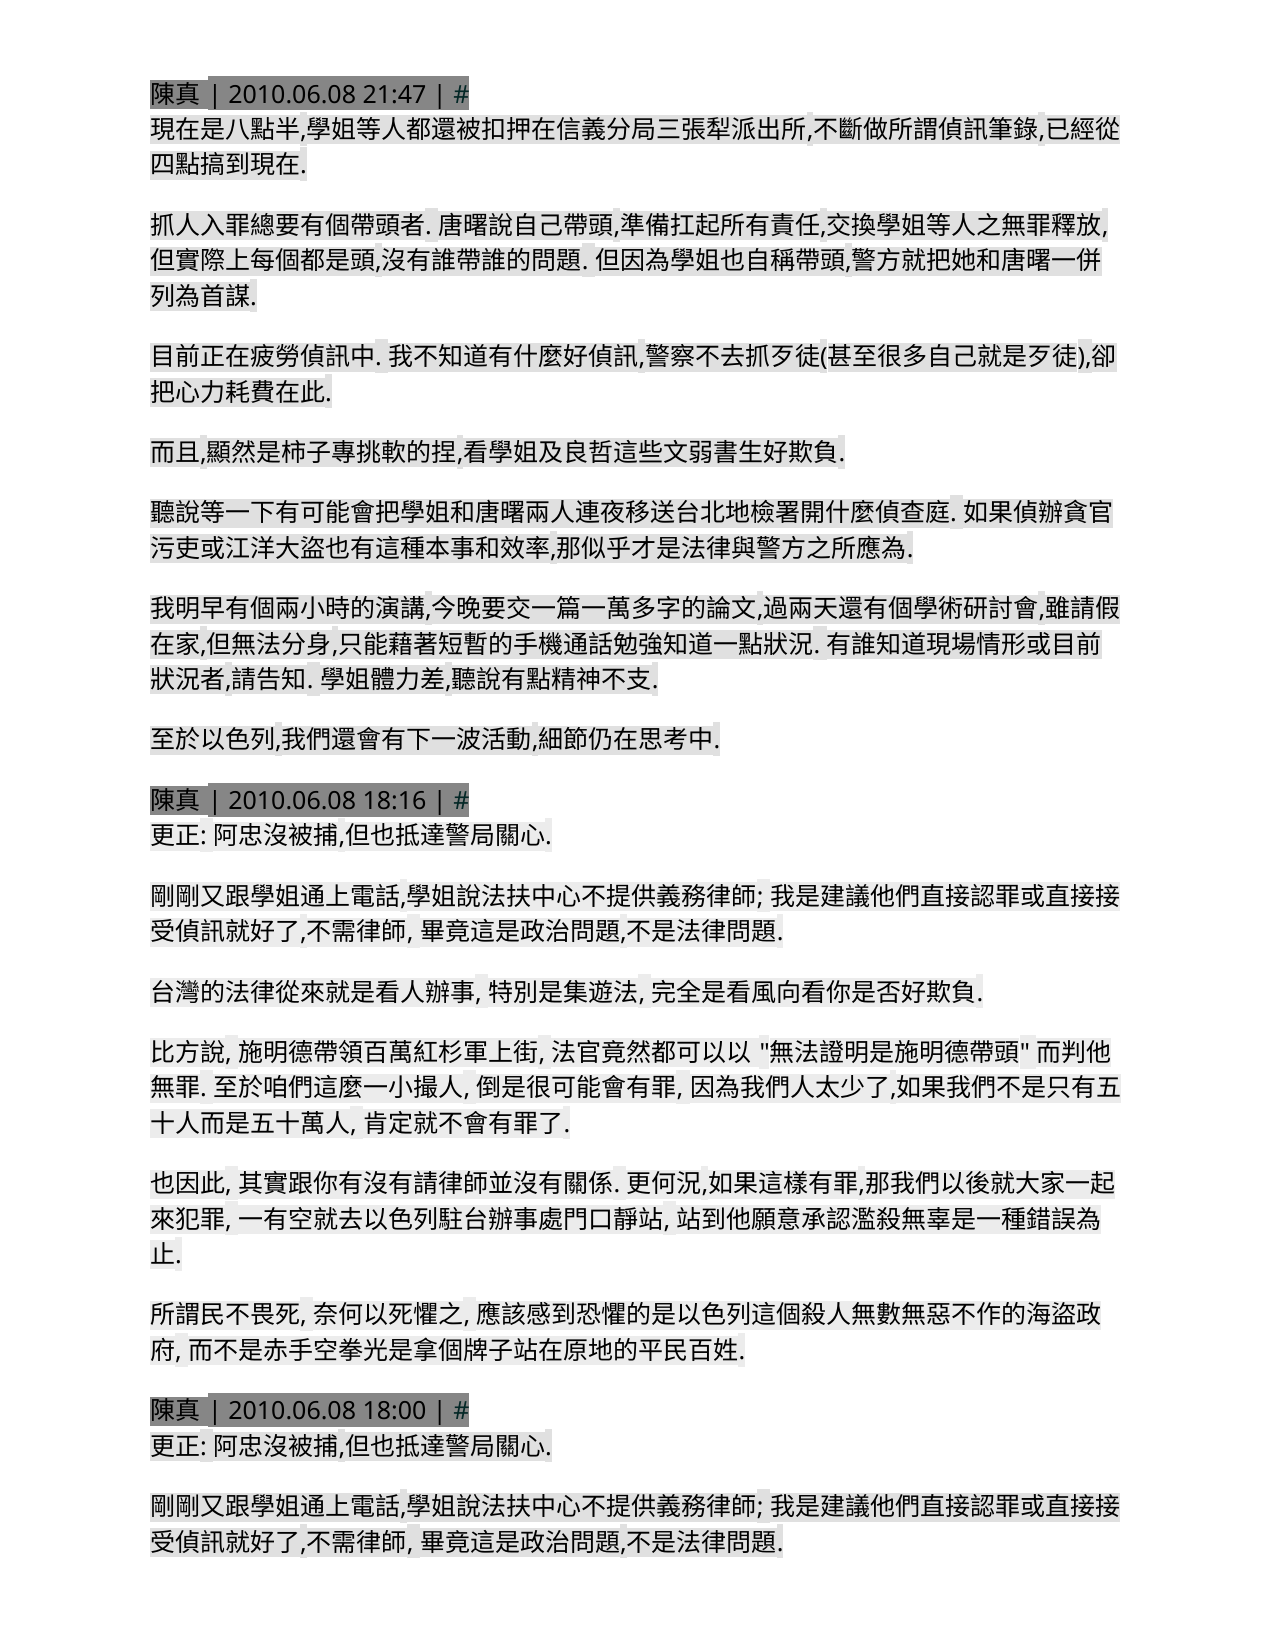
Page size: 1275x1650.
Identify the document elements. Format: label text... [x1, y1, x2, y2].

text 也因此, 其實跟你有沒有請律師並沒有關係. 更何況,如果這樣有罪,那我們以後就大家一起來犯罪, 一有空就去以色列駐台辦事處門口靜站, 站到他願意承認濫殺無辜是一種錯誤為止. [150, 1164, 1125, 1271]
text 我明早有個兩小時的演講,今晚要交一篇一萬多字的論文,過兩天還有個學術研討會,雖請假在家,但無法分身,只能藉著短暫的手機通話勉強知道一點狀況. 有誰知道現場情形或目前狀況者,請告知. 學姐體力差,聽說有點精神不支. [150, 589, 1125, 696]
text 陳真 | 2010.06.08 21:47 | # [150, 75, 1125, 110]
text 剛剛又跟學姐通上電話,學姐說法扶中心不提供義務律師; 我是建議他們直接認罪或直接接受偵訊就好了,不需律師, 畢竟這是政治問題,不是法律問題. [150, 877, 1125, 948]
text 比方說, 施明德帶領百萬紅杉軍上街, 法官竟然都可以以 "無法證明是施明德帶頭" 而判他無罪. 至於咱們這麼一小撮人, 倒是很可能會有罪, 因為我們人太少了,如果我們不是只有五十人而是五十萬人, 肯定就不會有罪了. [150, 1033, 1125, 1139]
text 而且,顯然是柿子專挑軟的捏,看學姐及良哲這些文弱書生好欺負. [150, 433, 1125, 469]
text 台灣的法律從來就是看人辦事, 特別是集遊法, 完全是看風向看你是否好欺負. [150, 973, 1125, 1008]
text 所謂民不畏死, 奈何以死懼之, 應該感到恐懼的是以色列這個殺人無數無惡不作的海盜政府, 而不是赤手空拳光是拿個牌子站在原地的平民百姓. [150, 1296, 1125, 1367]
text 更正: 阿忠沒被捕,但也抵達警局關心. [150, 817, 1125, 852]
text 聽說等一下有可能會把學姐和唐曙兩人連夜移送台北地檢署開什麼偵查庭. 如果偵辦貪官污吏或江洋大盜也有這種本事和效率,那似乎才是法律與警方之所應為. [150, 494, 1125, 564]
text 更正: 阿忠沒被捕,但也抵達警局關心. [150, 1427, 1125, 1462]
text 現在是八點半,學姐等人都還被扣押在信義分局三張犁派出所,不斷做所謂偵訊筆錄,已經從四點搞到現在. [150, 110, 1125, 181]
text 剛剛又跟學姐通上電話,學姐說法扶中心不提供義務律師; 我是建議他們直接認罪或直接接受偵訊就好了,不需律師, 畢竟這是政治問題,不是法律問題. [150, 1487, 1125, 1558]
text 目前正在疲勞偵訊中. 我不知道有什麼好偵訊,警察不去抓歹徒(甚至很多自己就是歹徒),卻把心力耗費在此. [150, 337, 1125, 408]
text 陳真 | 2010.06.08 18:00 | # [150, 1392, 1125, 1427]
text 至於以色列,我們還會有下一波活動,細節仍在思考中. [150, 721, 1125, 756]
text 陳真 | 2010.06.08 18:16 | # [150, 781, 1125, 817]
text 抓人入罪總要有個帶頭者. 唐曙說自己帶頭,準備扛起所有責任,交換學姐等人之無罪釋放,但實際上每個都是頭,沒有誰帶誰的問題. 但因為學姐也自稱帶頭,警方就把她和唐曙一併列為首謀. [150, 206, 1125, 312]
